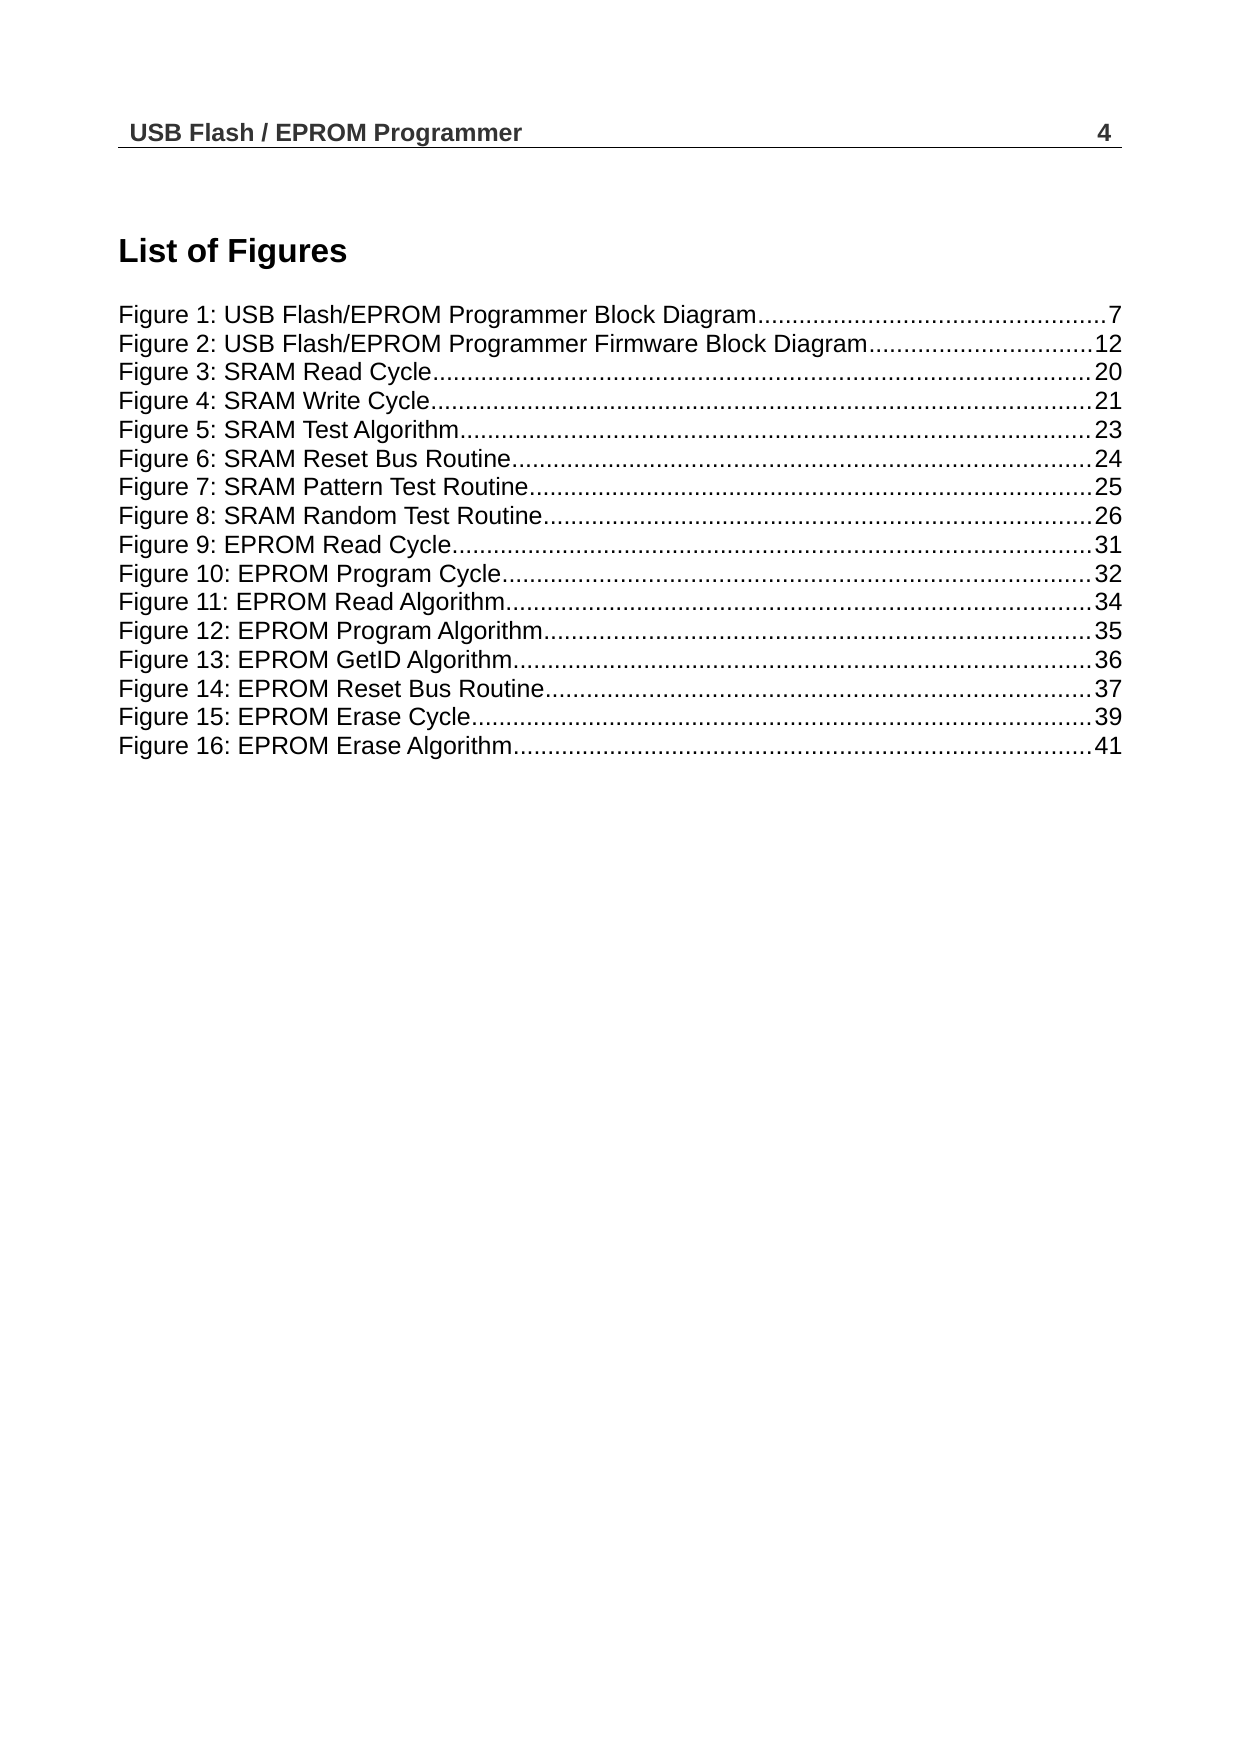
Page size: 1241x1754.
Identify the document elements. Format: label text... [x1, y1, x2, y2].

text Figure 1: USB Flash/EPROM Programmer Block Diagram 7 [118, 300, 1122, 329]
text Figure 12: EPROM Program Algorithm 35 [118, 616, 1122, 645]
text Figure 14: EPROM Reset Bus Routine 37 [118, 674, 1122, 702]
text Figure 11: EPROM Read Algorithm 34 [118, 587, 1122, 616]
text Figure 7: SRAM Pattern Test Routine 25 [118, 472, 1122, 501]
text Figure 10: EPROM Program Cycle 32 [118, 559, 1122, 587]
subtitle List of Figures [118, 231, 1122, 269]
text Figure 15: EPROM Erase Cycle 39 [118, 702, 1122, 731]
text Figure 5: SRAM Test Algorithm 23 [118, 415, 1122, 444]
text Figure 3: SRAM Read Cycle 20 [118, 357, 1122, 386]
text Figure 9: EPROM Read Cycle 31 [118, 530, 1122, 559]
text Figure 4: SRAM Write Cycle 21 [118, 386, 1122, 415]
text Figure 16: EPROM Erase Algorithm 41 [118, 731, 1122, 760]
text Figure 2: USB Flash/EPROM Programmer Firmware Block Diagram 12 [118, 329, 1122, 357]
text Figure 6: SRAM Reset Bus Routine 24 [118, 444, 1122, 472]
text Figure 8: SRAM Random Test Routine 26 [118, 501, 1122, 530]
text Figure 13: EPROM GetID Algorithm 36 [118, 645, 1122, 674]
